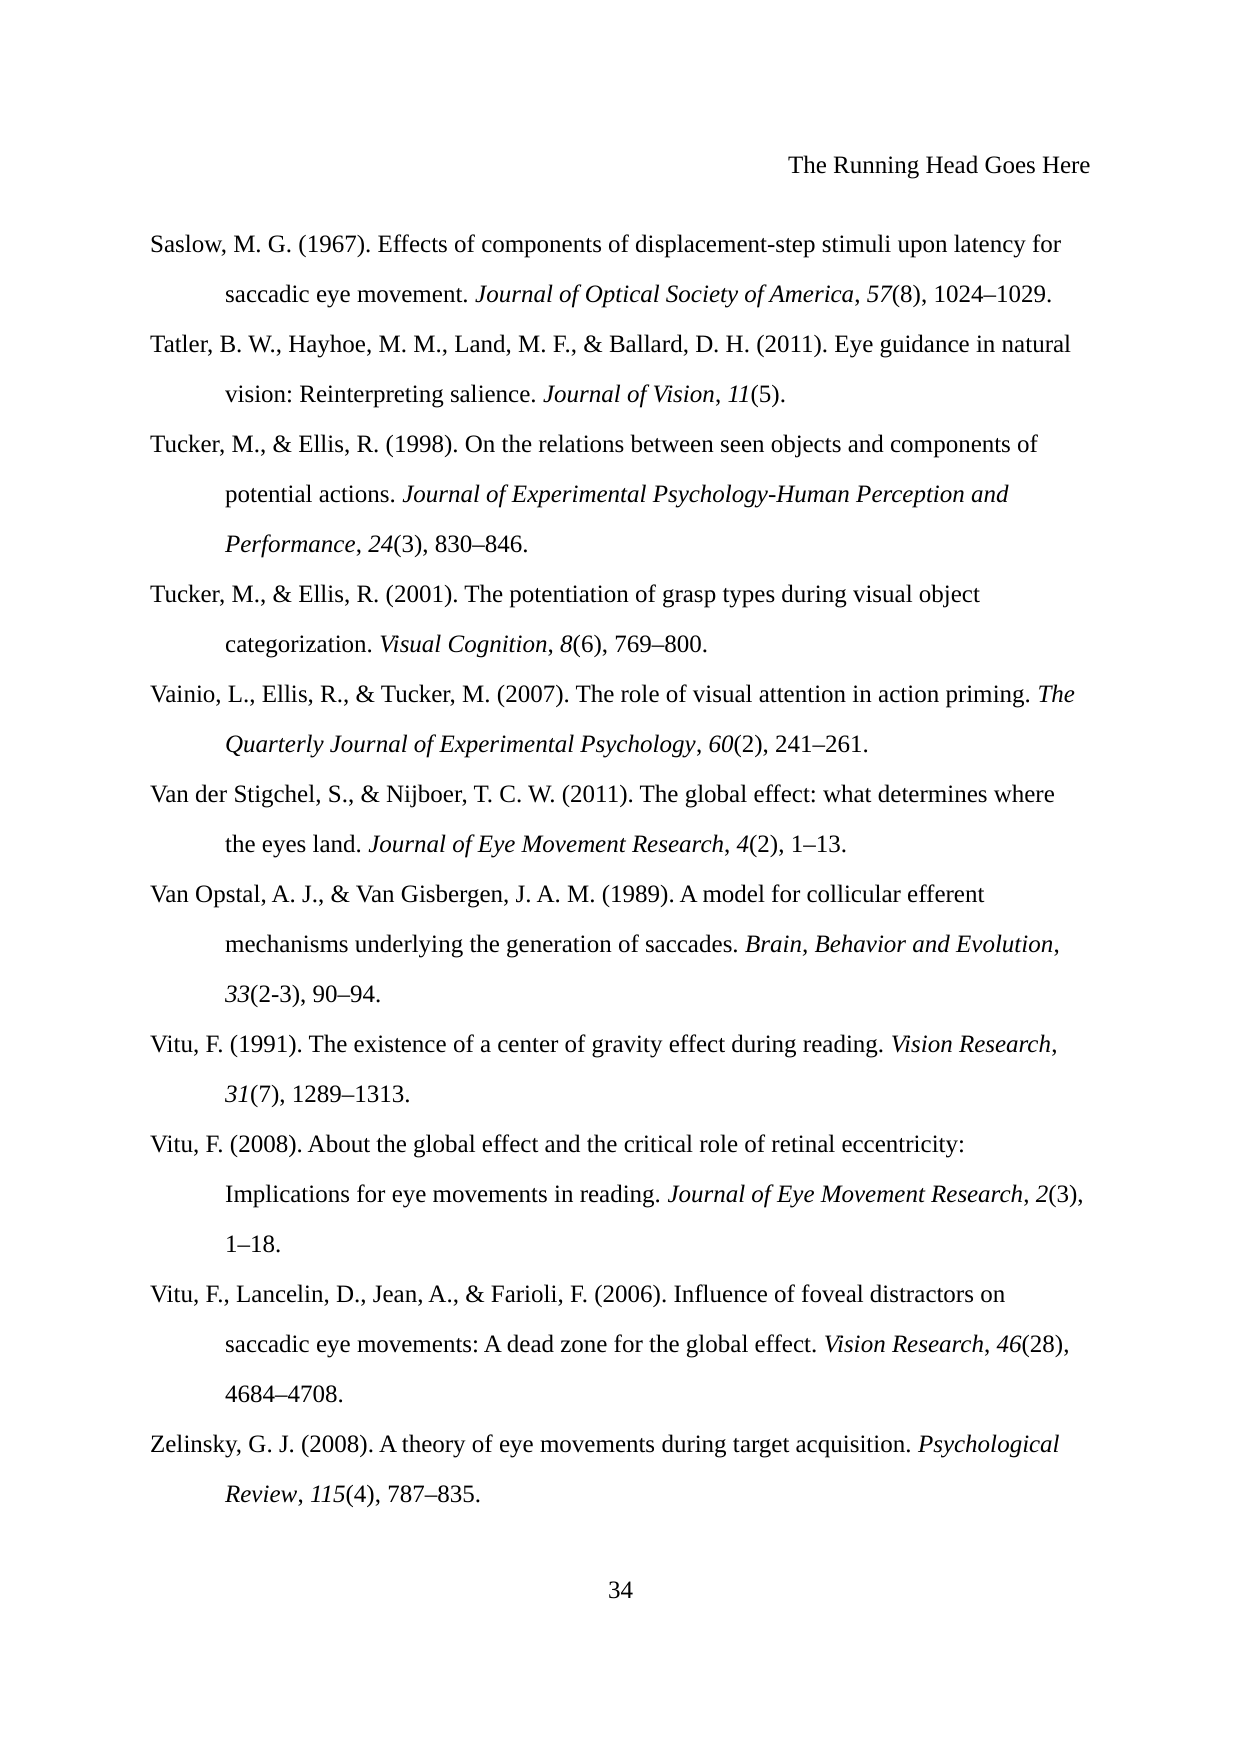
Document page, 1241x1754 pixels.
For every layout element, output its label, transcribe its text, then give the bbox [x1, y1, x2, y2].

text Tatler, B. W., Hayhoe, M. M., Land, M. F., & Ballard, D. H. (2011). Eye guidance in natural vision: Reinterpreting salience. Journal of Vision, 11(5). [150, 308, 1091, 408]
text Vitu, F. (2008). About the global effect and the critical role of retinal eccentricity: Implications for eye movements in reading. Journal of Eye Movement Research, 2(3), 1–18. [150, 1108, 1091, 1258]
text Van Opstal, A. J., & Van Gisbergen, J. A. M. (1989). A model for collicular efferent mechanisms underlying the generation of saccades. Brain, Behavior and Evolution, 33(2-3), 90–94. [150, 858, 1091, 1008]
text Saslow, M. G. (1967). Effects of components of displacement-step stimuli upon latency for saccadic eye movement. Journal of Optical Society of America, 57(8), 1024–1029. [150, 208, 1091, 308]
text Zelinsky, G. J. (2008). A theory of eye movements during target acquisition. Psychological Review, 115(4), 787–835. [150, 1408, 1091, 1508]
text Tucker, M., & Ellis, R. (1998). On the relations between seen objects and components of potential actions. Journal of Experimental Psychology-Human Perception and Performance, 24(3), 830–846. [150, 408, 1091, 558]
text Van der Stigchel, S., & Nijboer, T. C. W. (2011). The global effect: what determines where the eyes land. Journal of Eye Movement Research, 4(2), 1–13. [150, 758, 1091, 858]
text Vitu, F., Lancelin, D., Jean, A., & Farioli, F. (2006). Influence of foveal distractors on saccadic eye movements: A dead zone for the global effect. Vision Research, 46(28), 4684–4708. [150, 1258, 1091, 1408]
text Vainio, L., Ellis, R., & Tucker, M. (2007). The role of visual attention in action priming. The Quarterly Journal of Experimental Psychology, 60(2), 241–261. [150, 658, 1091, 758]
text Vitu, F. (1991). The existence of a center of gravity effect during reading. Vision Research, 31(7), 1289–1313. [150, 1008, 1091, 1108]
text Tucker, M., & Ellis, R. (2001). The potentiation of grasp types during visual object categorization. Visual Cognition, 8(6), 769–800. [150, 558, 1091, 658]
